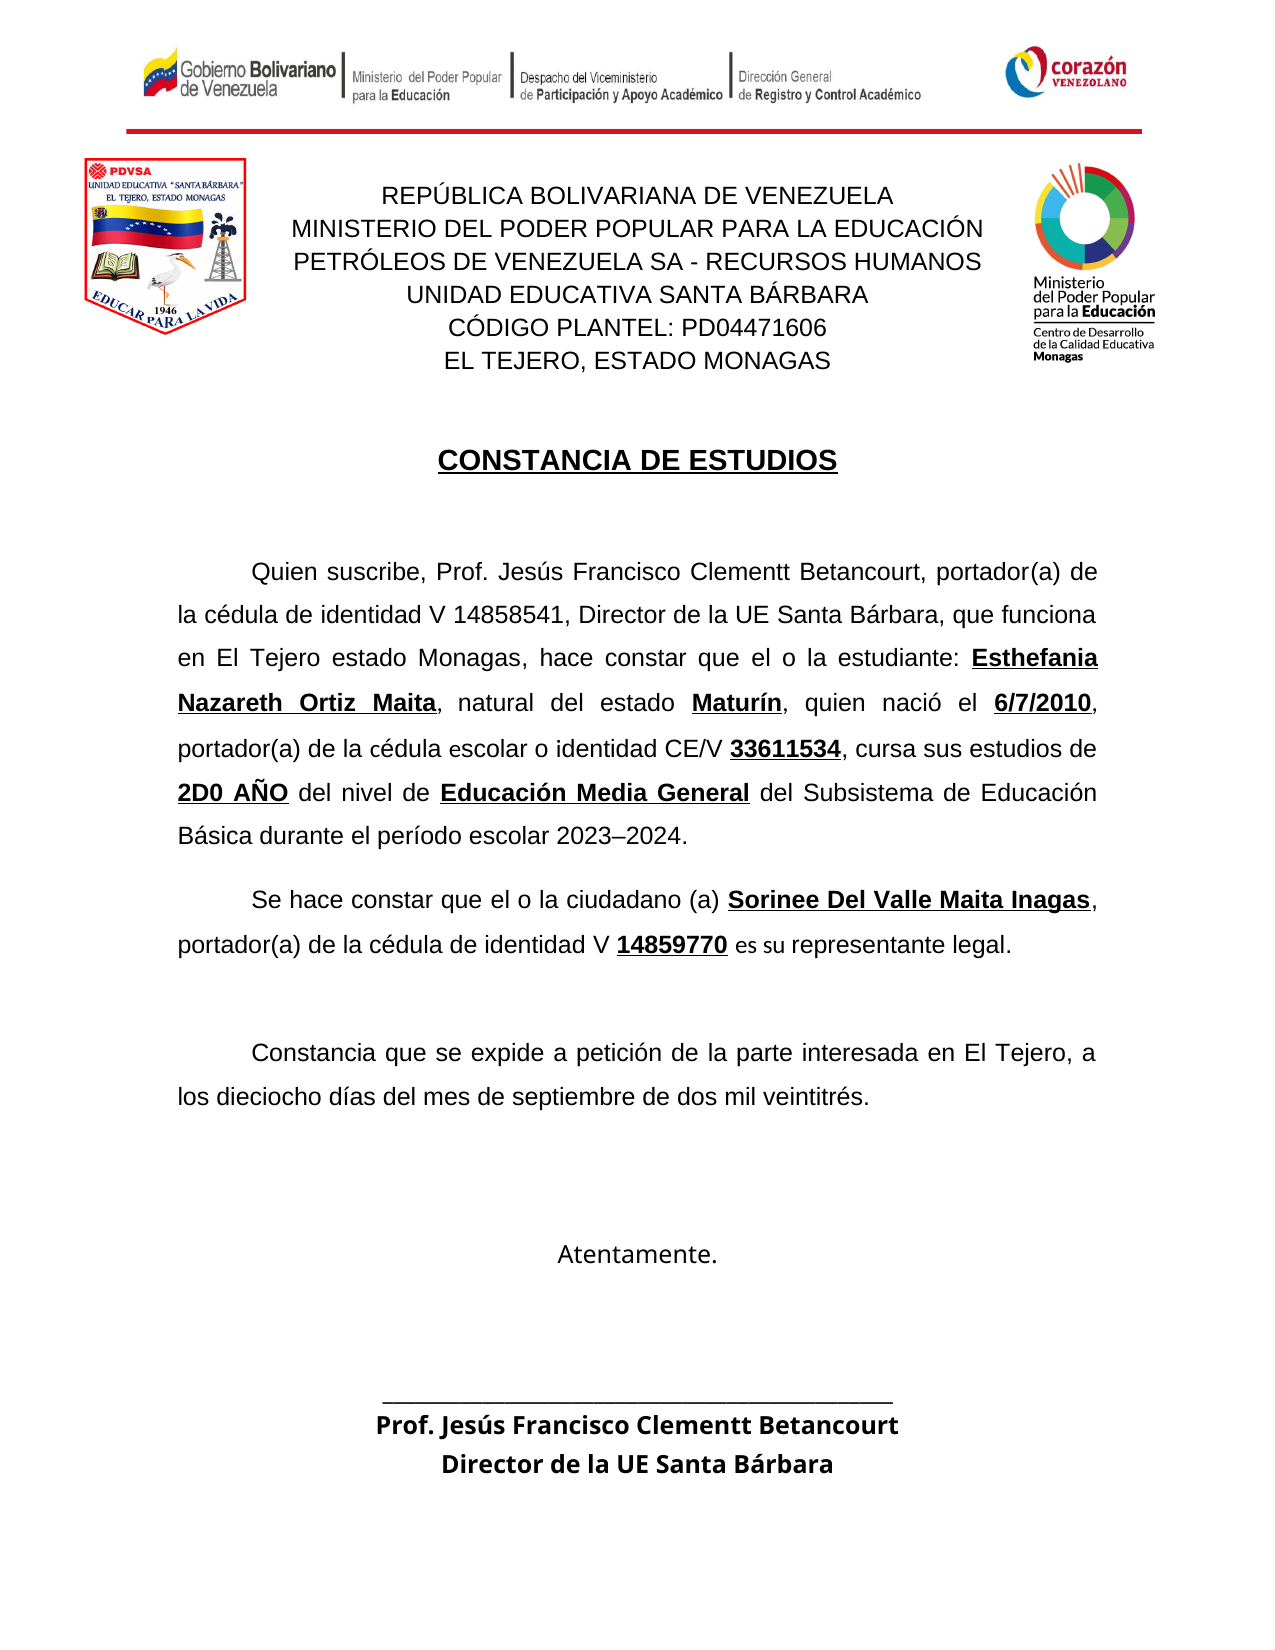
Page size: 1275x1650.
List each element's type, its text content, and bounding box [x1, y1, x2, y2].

text Quien suscribe, Prof. Jesús Francisco Clementt Betancourt, portador(a) de la cédula de identidad V 14858541, Director de la UE Santa Bárbara, que funciona en El Tejero estado Monagas, hace constar que el o la estudiante: Esthefania Nazareth Ortiz Maita, natural del estado Maturín, quien nació el 6/7/2010, portador(a) de la cédula escolar o identidad CE/V 33611534, cursa sus estudios de 2D0 AÑO del nivel de Educación Media General del Subsistema de Educación Básica durante el período escolar 2023–2024. [177, 557, 1098, 849]
text CÓDIGO PLANTEL: PD04471606 [177, 313, 978, 341]
subtitle CONSTANCIA DE ESTUDIOS [177, 443, 1098, 476]
text Prof. Jesús Francisco Clementt Betancourt [177, 1407, 1098, 1441]
text Atentamente. [177, 1237, 1098, 1271]
subtitle PETRÓLEOS DE VENEZUELA SA - RECURSOS HUMANOS [252, 247, 978, 275]
picture [79, 158, 252, 335]
text Se hace constar que el o la ciudadano (a) Sorinee Del Valle Maita Inagas, portador(a) de la cédula de identidad V 14859770 es su representante legal. [177, 885, 1098, 959]
picture [978, 153, 1200, 377]
text UNIDAD EDUCATIVA SANTA BÁRBARA [252, 280, 978, 308]
text EL TEJERO, ESTADO MONAGAS [177, 346, 978, 374]
text Constancia que se expide a petición de la parte interesada en El Tejero, a los dieciocho días del mes de septiembre de dos mil veintitrés. [177, 1038, 1098, 1110]
picture [126, 11, 1142, 134]
subtitle REPÚBLICA BOLIVARIANA DE VENEZUELA [252, 181, 978, 209]
subtitle MINISTERIO DEL PODER POPULAR PARA LA EDUCACIÓN [252, 214, 978, 242]
text Director de la UE Santa Bárbara [177, 1447, 1098, 1481]
text ______________________________________________ [177, 1373, 1098, 1407]
